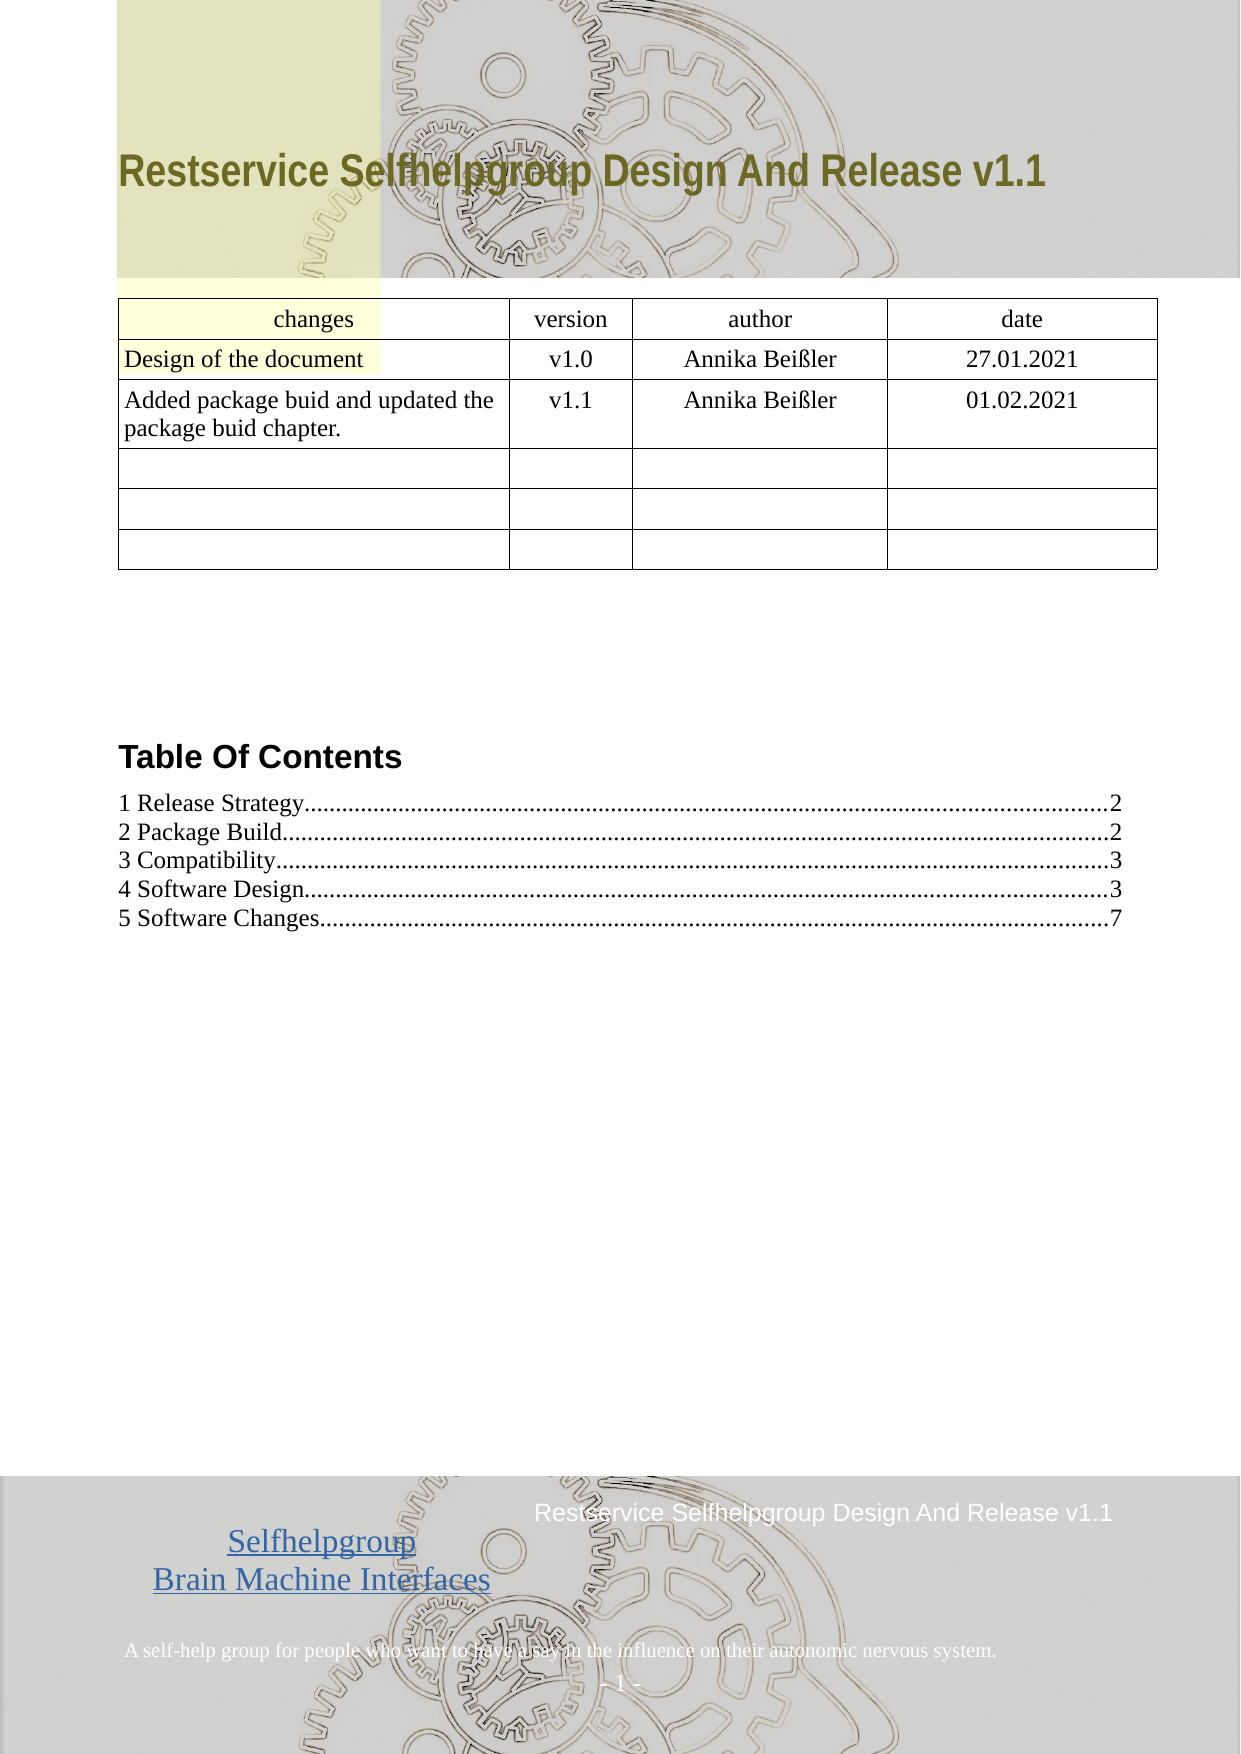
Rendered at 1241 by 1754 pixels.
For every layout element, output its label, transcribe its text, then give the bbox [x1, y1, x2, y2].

table_header changes [381, 299, 509, 339]
table_cell Annika Beißler [633, 380, 887, 448]
subtitle Table Of Contents [118, 737, 1122, 775]
table_cell [633, 489, 887, 529]
table_cell [633, 449, 887, 488]
text 4 Software Design 3 [118, 874, 1122, 903]
table_cell 27.01.2021 [888, 340, 1157, 379]
table_header version [510, 299, 632, 339]
table_cell [888, 449, 1157, 488]
table_cell 01.02.2021 [888, 380, 1157, 448]
picture [381, 0, 1241, 139]
table_cell [510, 449, 632, 488]
text 2 Package Build 2 [118, 817, 1122, 845]
table_cell [633, 530, 887, 569]
table_header author [633, 299, 887, 339]
picture [0, 1476, 1241, 1615]
text 5 Software Changes 7 [118, 903, 1122, 932]
table_cell Design of the document [119, 340, 509, 379]
table_cell [510, 489, 632, 529]
table_cell v1.1 [510, 380, 632, 448]
table_cell [888, 489, 1157, 529]
table_cell [888, 530, 1157, 569]
table_cell Annika Beißler [633, 340, 887, 379]
title Restservice Selfhelpgroup Design And Release v1.1 [381, 143, 1122, 196]
text 3 Compatibility 3 [118, 845, 1122, 874]
table_cell [119, 489, 509, 529]
table_cell [510, 530, 632, 569]
table_cell [119, 449, 509, 488]
table_header date [888, 299, 1157, 339]
table_cell v1.0 [510, 340, 632, 379]
table_cell [119, 530, 509, 569]
table_cell Added package buid and updated the package buid chapter. [119, 380, 509, 448]
text 1 Release Strategy 2 [118, 788, 1122, 817]
